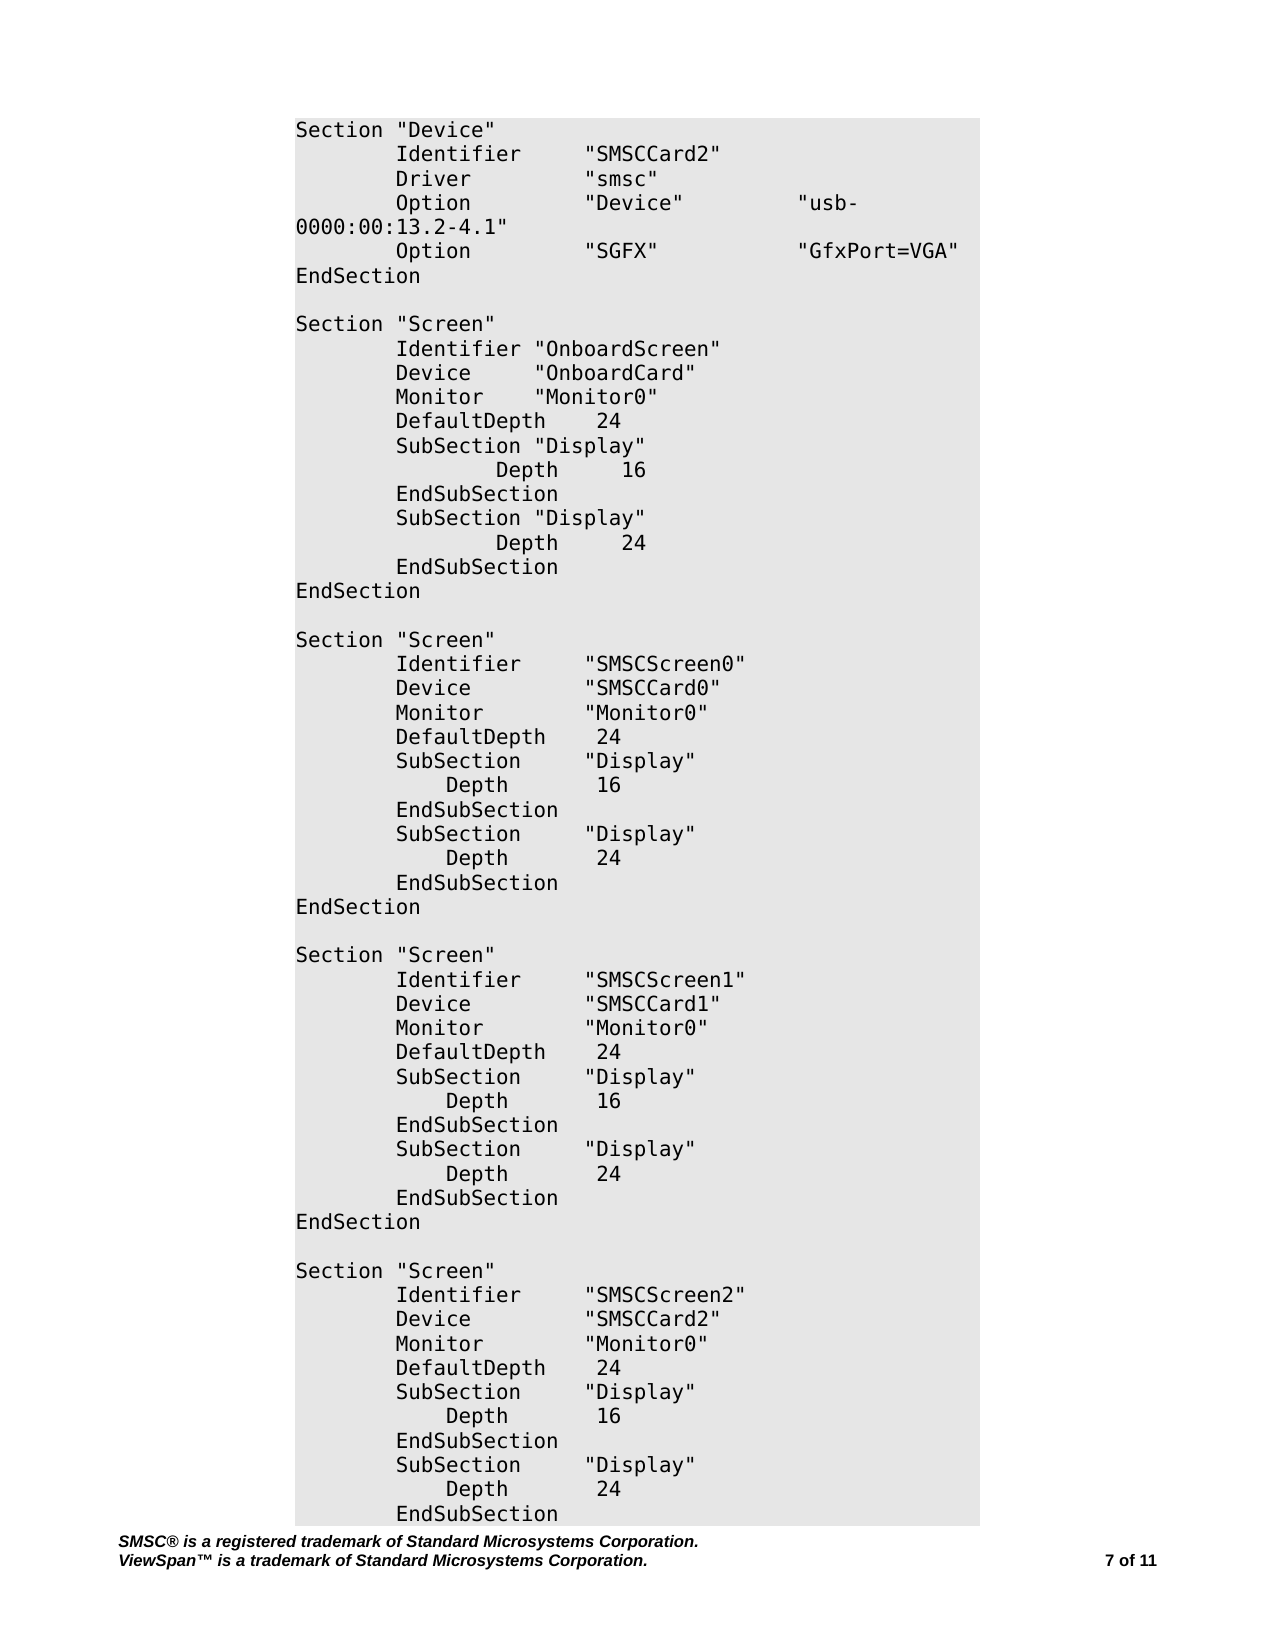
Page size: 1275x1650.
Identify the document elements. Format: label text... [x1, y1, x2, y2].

text SubSection "Display" [295, 506, 980, 531]
text Identifier "OnboardScreen" [295, 337, 980, 361]
text Identifier "SMSCScreen0" [295, 652, 980, 676]
text SubSection "Display" [295, 1137, 980, 1162]
text Section "Screen" [295, 943, 980, 968]
text DefaultDepth 24 [295, 725, 980, 749]
text Section "Screen" [295, 1259, 980, 1283]
text Depth 16 [295, 1089, 980, 1113]
text DefaultDepth 24 [295, 409, 980, 434]
text SubSection "Display" [295, 1065, 980, 1089]
text EndSection [295, 579, 980, 603]
text DefaultDepth 24 [295, 1356, 980, 1380]
text Device "SMSCCard0" [295, 676, 980, 701]
text Device "OnboardCard" [295, 361, 980, 385]
text EndSubSection [295, 1113, 980, 1137]
text SubSection "Display" [295, 1453, 980, 1477]
text EndSubSection [295, 555, 980, 579]
text Monitor "Monitor0" [295, 1332, 980, 1356]
text DefaultDepth 24 [295, 1040, 980, 1065]
text Identifier "SMSCScreen2" [295, 1283, 980, 1307]
text Depth 16 [295, 458, 980, 482]
text EndSection [295, 1210, 980, 1234]
text EndSubSection [295, 871, 980, 895]
text SubSection "Display" [295, 1380, 980, 1404]
text Depth 16 [295, 1404, 980, 1429]
text EndSubSection [295, 798, 980, 822]
text Section "Screen" [295, 628, 980, 652]
text Depth 24 [295, 1477, 980, 1502]
text Driver "smsc" [295, 167, 980, 191]
text Monitor "Monitor0" [295, 1016, 980, 1040]
text Identifier "SMSCScreen1" [295, 968, 980, 992]
text Device "SMSCCard2" [295, 1307, 980, 1332]
text Section "Screen" [295, 312, 980, 337]
text EndSubSection [295, 1502, 980, 1526]
text SubSection "Display" [295, 749, 980, 773]
text Monitor "Monitor0" [295, 701, 980, 725]
text EndSubSection [295, 482, 980, 506]
text Identifier "SMSCCard2" [295, 142, 980, 167]
text Depth 24 [295, 846, 980, 871]
text Section "Device" [295, 118, 980, 142]
text Device "SMSCCard1" [295, 992, 980, 1016]
text Option "Device" "usb-0000:00:13.2-4.1" [295, 191, 980, 239]
text Depth 24 [295, 531, 980, 555]
text Depth 16 [295, 773, 980, 798]
text EndSection [295, 264, 980, 288]
text EndSubSection [295, 1429, 980, 1453]
text Option "SGFX" "GfxPort=VGA" [295, 239, 980, 264]
text SubSection "Display" [295, 822, 980, 846]
text EndSubSection [295, 1186, 980, 1210]
text Monitor "Monitor0" [295, 385, 980, 409]
text Depth 24 [295, 1162, 980, 1186]
text EndSection [295, 895, 980, 919]
text SubSection "Display" [295, 434, 980, 458]
